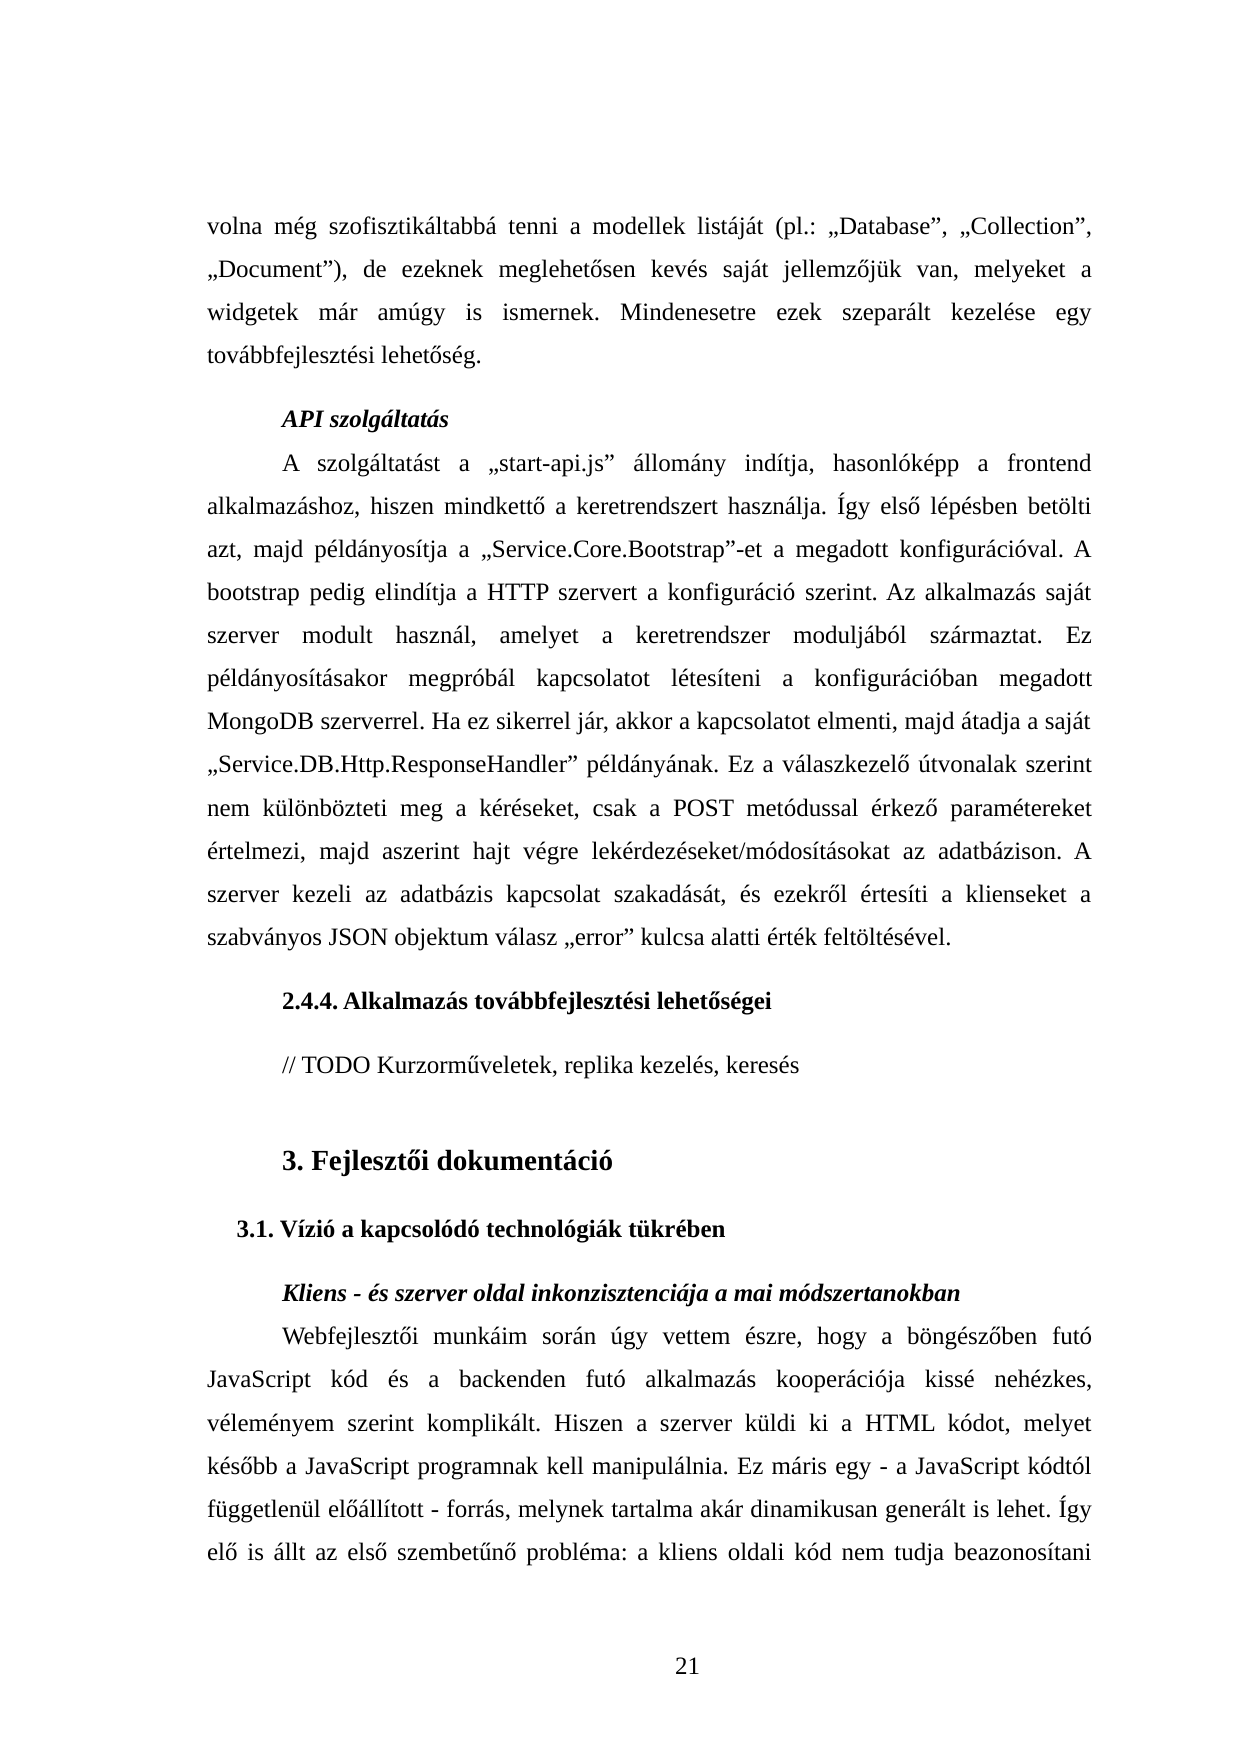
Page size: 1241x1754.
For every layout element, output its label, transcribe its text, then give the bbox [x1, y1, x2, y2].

text Webfejlesztői munkáim során úgy vettem észre, hogy a böngészőben futó JavaScript kód és a backenden futó alkalmazás kooperációja kissé nehézkes, véleményem szerint komplikált. Hiszen a szerver küldi ki a HTML kódot, melyet később a JavaScript programnak kell manipulálnia. Ez máris egy - a JavaScript kódtól függetlenül előállított - forrás, melynek tartalma akár dinamikusan generált is lehet. Így elő is állt az első szembetűnő probléma: a kliens oldali kód nem tudja beazonosítani [207, 1321, 1092, 1566]
text volna még szofisztikáltabbá tenni a modellek listáját (pl.: „Database”, „Collection”, „Document”), de ezeknek meglehetősen kevés saját jellemzőjük van, melyeket a widgetek már amúgy is ismernek. Mindenesetre ezek szeparált kezelése egy továbbfejlesztési lehetőség. [207, 211, 1092, 369]
subtitle 3.1. Vízió a kapcsolódó technológiák tükrében [207, 1214, 1092, 1243]
subtitle 2.4.4. Alkalmazás továbbfejlesztési lehetőségei [244, 986, 1092, 1015]
text // TODO Kurzorműveletek, replika kezelés, keresés [207, 1050, 1092, 1079]
subtitle 3. Fejlesztői dokumentáció [207, 1143, 1092, 1177]
text A szolgáltatást a „start-api.js” állomány indítja, hasonlóképp a frontend alkalmazáshoz, hiszen mindkettő a keretrendszert használja. Így első lépésben betölti azt, majd példányosítja a „Service.Core.Bootstrap”-et a megadott konfigurációval. A bootstrap pedig elindítja a HTTP szervert a konfiguráció szerint. Az alkalmazás saját szerver modult használ, amelyet a keretrendszer moduljából származtat. Ez példányosításakor megpróbál kapcsolatot létesíteni a konfigurációban megadott MongoDB szerverrel. Ha ez sikerrel jár, akkor a kapcsolatot elmenti, majd átadja a saját „Service.DB.Http.ResponseHandler” példányának. Ez a válaszkezelő útvonalak szerint nem különbözteti meg a kéréseket, csak a POST metódussal érkező paramétereket értelmezi, majd aszerint hajt végre lekérdezéseket/módosításokat az adatbázison. A szerver kezeli az adatbázis kapcsolat szakadását, és ezekről értesíti a klienseket a szabványos JSON objektum válasz „error” kulcsa alatti érték feltöltésével. [207, 448, 1092, 951]
subtitle API szolgáltatás [244, 404, 1092, 433]
subtitle Kliens - és szerver oldal inkonzisztenciája a mai módszertanokban [244, 1278, 1092, 1307]
